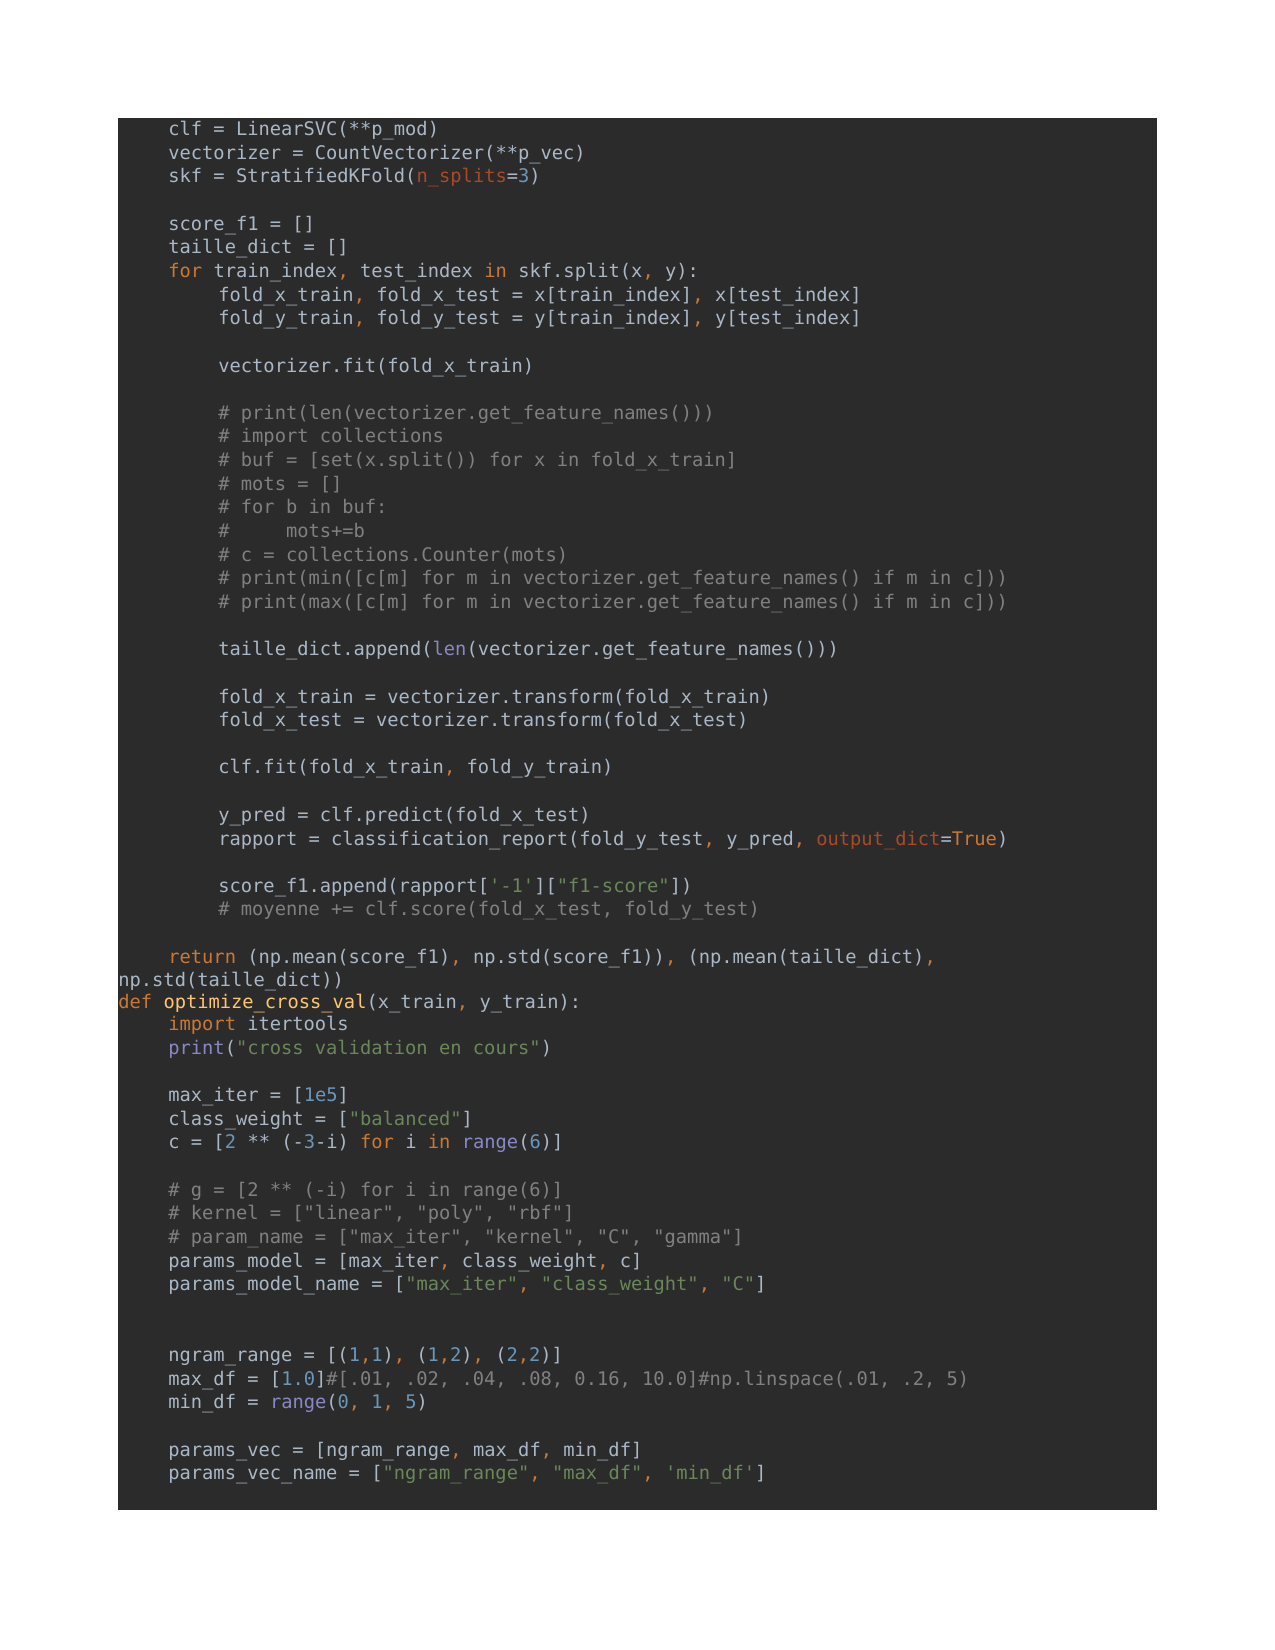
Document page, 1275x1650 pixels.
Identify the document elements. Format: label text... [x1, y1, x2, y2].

text params_model = [max_iter, class_weight, c] [118, 1249, 1157, 1273]
text y_pred = clf.predict(fold_x_test) [118, 804, 1157, 827]
text class_weight = ["balanced"] [118, 1108, 1157, 1131]
text score_f1.append(rapport['-1']["f1-score"]) [118, 875, 1157, 898]
text clf = LinearSVC(**p_mod) [118, 118, 1157, 142]
text def optimize_cross_val(x_train, y_train): [118, 991, 1157, 1013]
text # g = [2 ** (-i) for i in range(6)] [118, 1179, 1157, 1202]
text # print(max([c[m] for m in vectorizer.get_feature_names() if m in c])) [118, 591, 1157, 615]
text vectorizer.fit(fold_x_train) [118, 354, 1157, 378]
text fold_x_train, fold_x_test = x[train_index], x[test_index] [118, 284, 1157, 307]
text max_iter = [1e5] [118, 1084, 1157, 1108]
text min_df = range(0, 1, 5) [118, 1391, 1157, 1415]
text rapport = classification_report(fold_y_test, y_pred, output_dict=True) [118, 827, 1157, 851]
text params_model_name = ["max_iter", "class_weight", "C"] [118, 1273, 1157, 1297]
text vectorizer = CountVectorizer(**p_vec) [118, 142, 1157, 165]
text return (np.mean(score_f1), np.std(score_f1)), (np.mean(taille_dict), np.std(taille_dict)) [118, 946, 1157, 991]
text import itertools [118, 1013, 1157, 1037]
text taille_dict.append(len(vectorizer.get_feature_names())) [118, 638, 1157, 662]
text params_vec_name = ["ngram_range", "max_df", 'min_df'] [118, 1462, 1157, 1486]
text print("cross validation en cours") [118, 1037, 1157, 1060]
text fold_x_train = vectorizer.transform(fold_x_train) [118, 686, 1157, 709]
text # kernel = ["linear", "poly", "rbf"] [118, 1202, 1157, 1226]
text for train_index, test_index in skf.split(x, y): [118, 260, 1157, 284]
text # for b in buf: [118, 496, 1157, 520]
text max_df = [1.0]#[.01, .02, .04, .08, 0.16, 10.0]#np.linspace(.01, .2, 5) [118, 1368, 1157, 1391]
text fold_y_train, fold_y_test = y[train_index], y[test_index] [118, 307, 1157, 331]
text params_vec = [ngram_range, max_df, min_df] [118, 1439, 1157, 1462]
text clf.fit(fold_x_train, fold_y_train) [118, 757, 1157, 780]
text # mots = [] [118, 473, 1157, 496]
text fold_x_test = vectorizer.transform(fold_x_test) [118, 709, 1157, 733]
text # import collections [118, 426, 1157, 449]
text ngram_range = [(1,1), (1,2), (2,2)] [118, 1344, 1157, 1368]
text # buf = [set(x.split()) for x in fold_x_train] [118, 449, 1157, 473]
text score_f1 = [] [118, 213, 1157, 236]
text # print(len(vectorizer.get_feature_names())) [118, 402, 1157, 426]
text # c = collections.Counter(mots) [118, 544, 1157, 567]
text # moyenne += clf.score(fold_x_test, fold_y_test) [118, 898, 1157, 922]
text skf = StratifiedKFold(n_splits=3) [118, 165, 1157, 189]
text # mots+=b [118, 520, 1157, 544]
text # param_name = ["max_iter", "kernel", "C", "gamma"] [118, 1226, 1157, 1249]
text c = [2 ** (-3-i) for i in range(6)] [118, 1131, 1157, 1155]
text taille_dict = [] [118, 236, 1157, 260]
text # print(min([c[m] for m in vectorizer.get_feature_names() if m in c])) [118, 567, 1157, 591]
